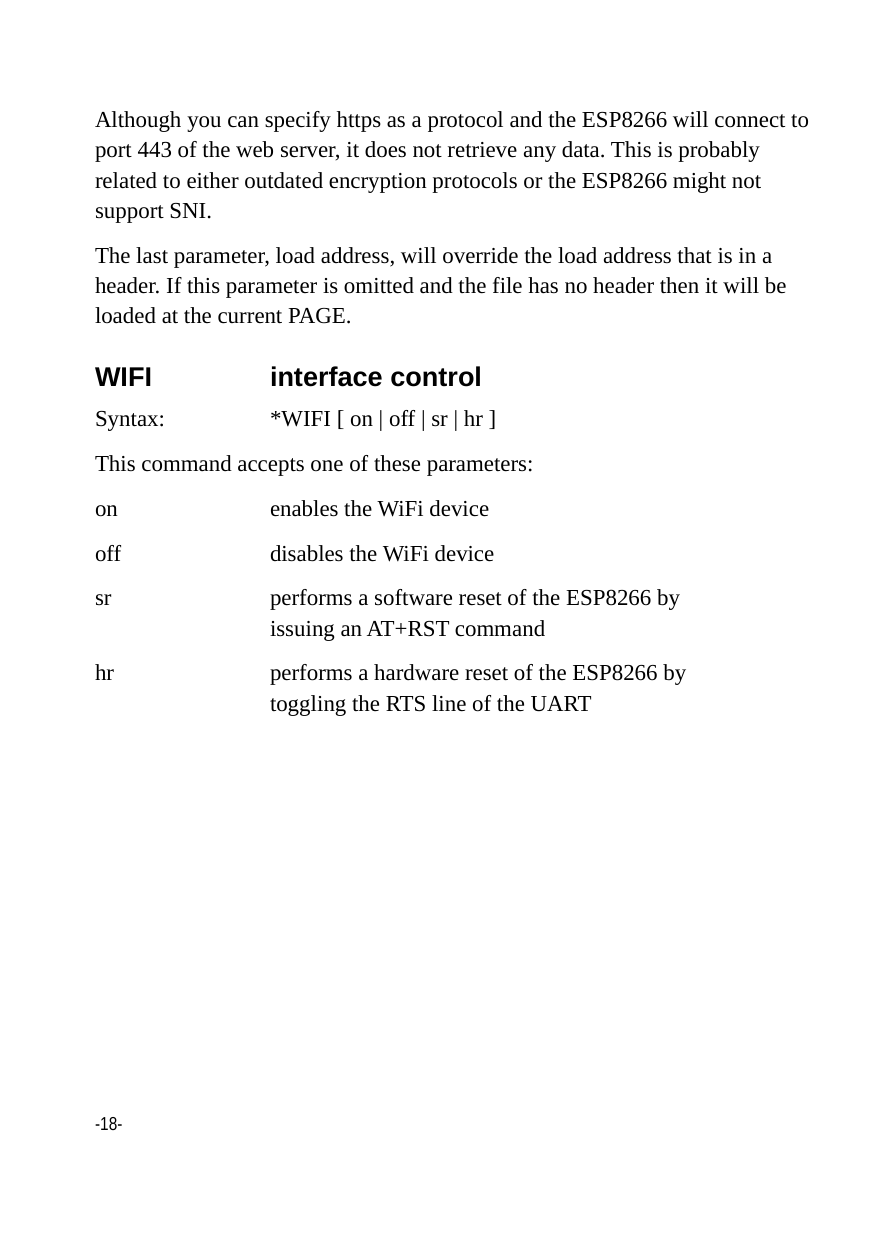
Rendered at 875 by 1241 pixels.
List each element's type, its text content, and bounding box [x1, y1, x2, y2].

text The last parameter, load address, will override the load address that is in a header. If this parameter is omitted and the file has no header then it will be loaded at the current PAGE. [95, 242, 815, 328]
text Syntax: *WIFI [ on | off | sr | hr ] [95, 405, 815, 432]
text off disables the WiFi device [95, 539, 815, 566]
text This command accepts one of these parameters: [95, 450, 815, 476]
text sr performs a software reset of the ESP8266 by issuing an AT+RST command [95, 584, 815, 641]
text hr performs a hardware reset of the ESP8266 by toggling the RTS line of the UART [95, 659, 815, 716]
text on enables the WiFi device [95, 495, 815, 521]
subtitle WIFI interface control [95, 361, 815, 393]
text Although you can specify https as a protocol and the ESP8266 will connect to port 443 of the web server, it does not retrieve any data. This is probably related to either outdated encryption protocols or the ESP8266 might not support SNI. [95, 106, 815, 223]
